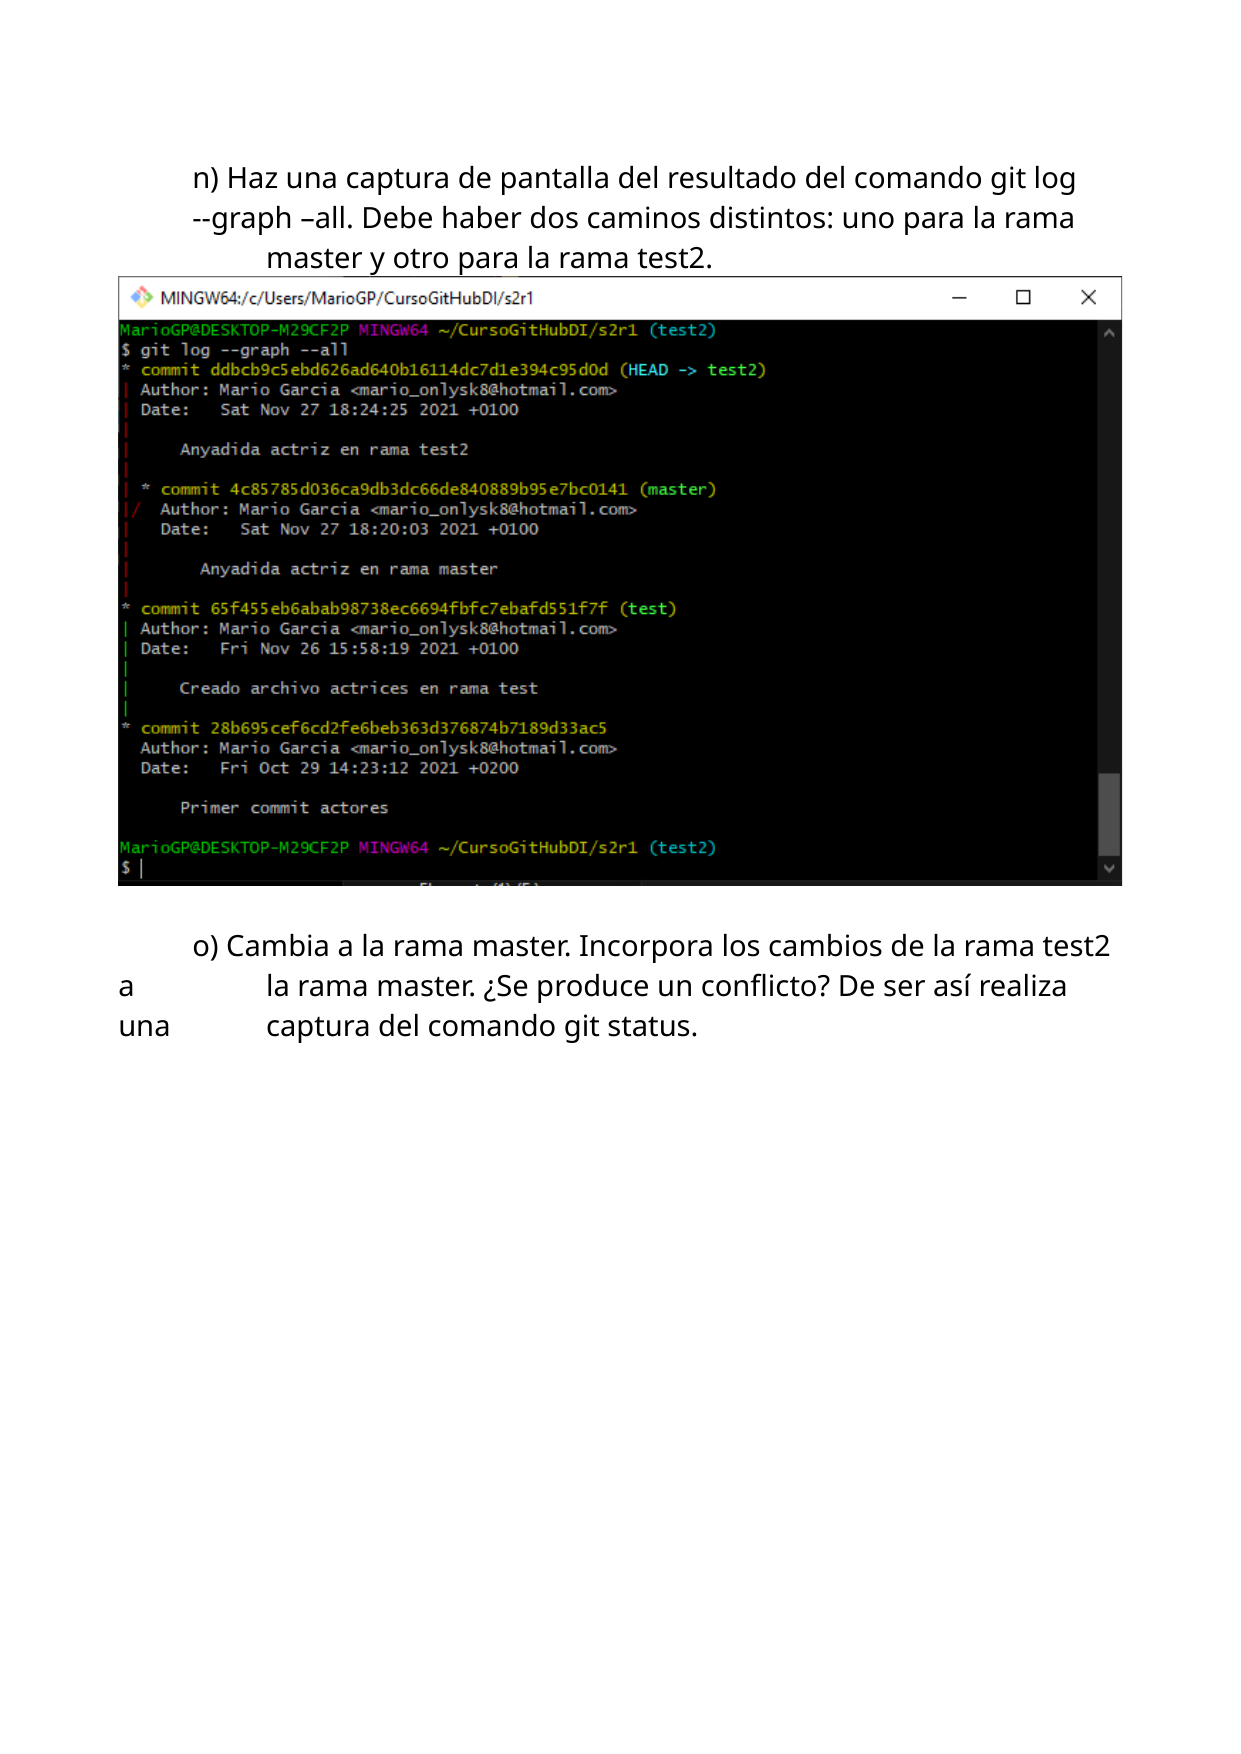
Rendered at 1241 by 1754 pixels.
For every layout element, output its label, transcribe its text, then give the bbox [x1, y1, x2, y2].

text n) Haz una captura de pantalla del resultado del comando git log --graph –all. Debe haber dos caminos distintos: uno para la rama master y otro para la rama test2. [118, 158, 1122, 276]
text o) Cambia a la rama master. Incorpora los cambios de la rama test2 a la rama master. ¿Se produce un conflicto? De ser así realiza una captura del comando git status. [118, 926, 1122, 1045]
picture [118, 276, 1123, 886]
